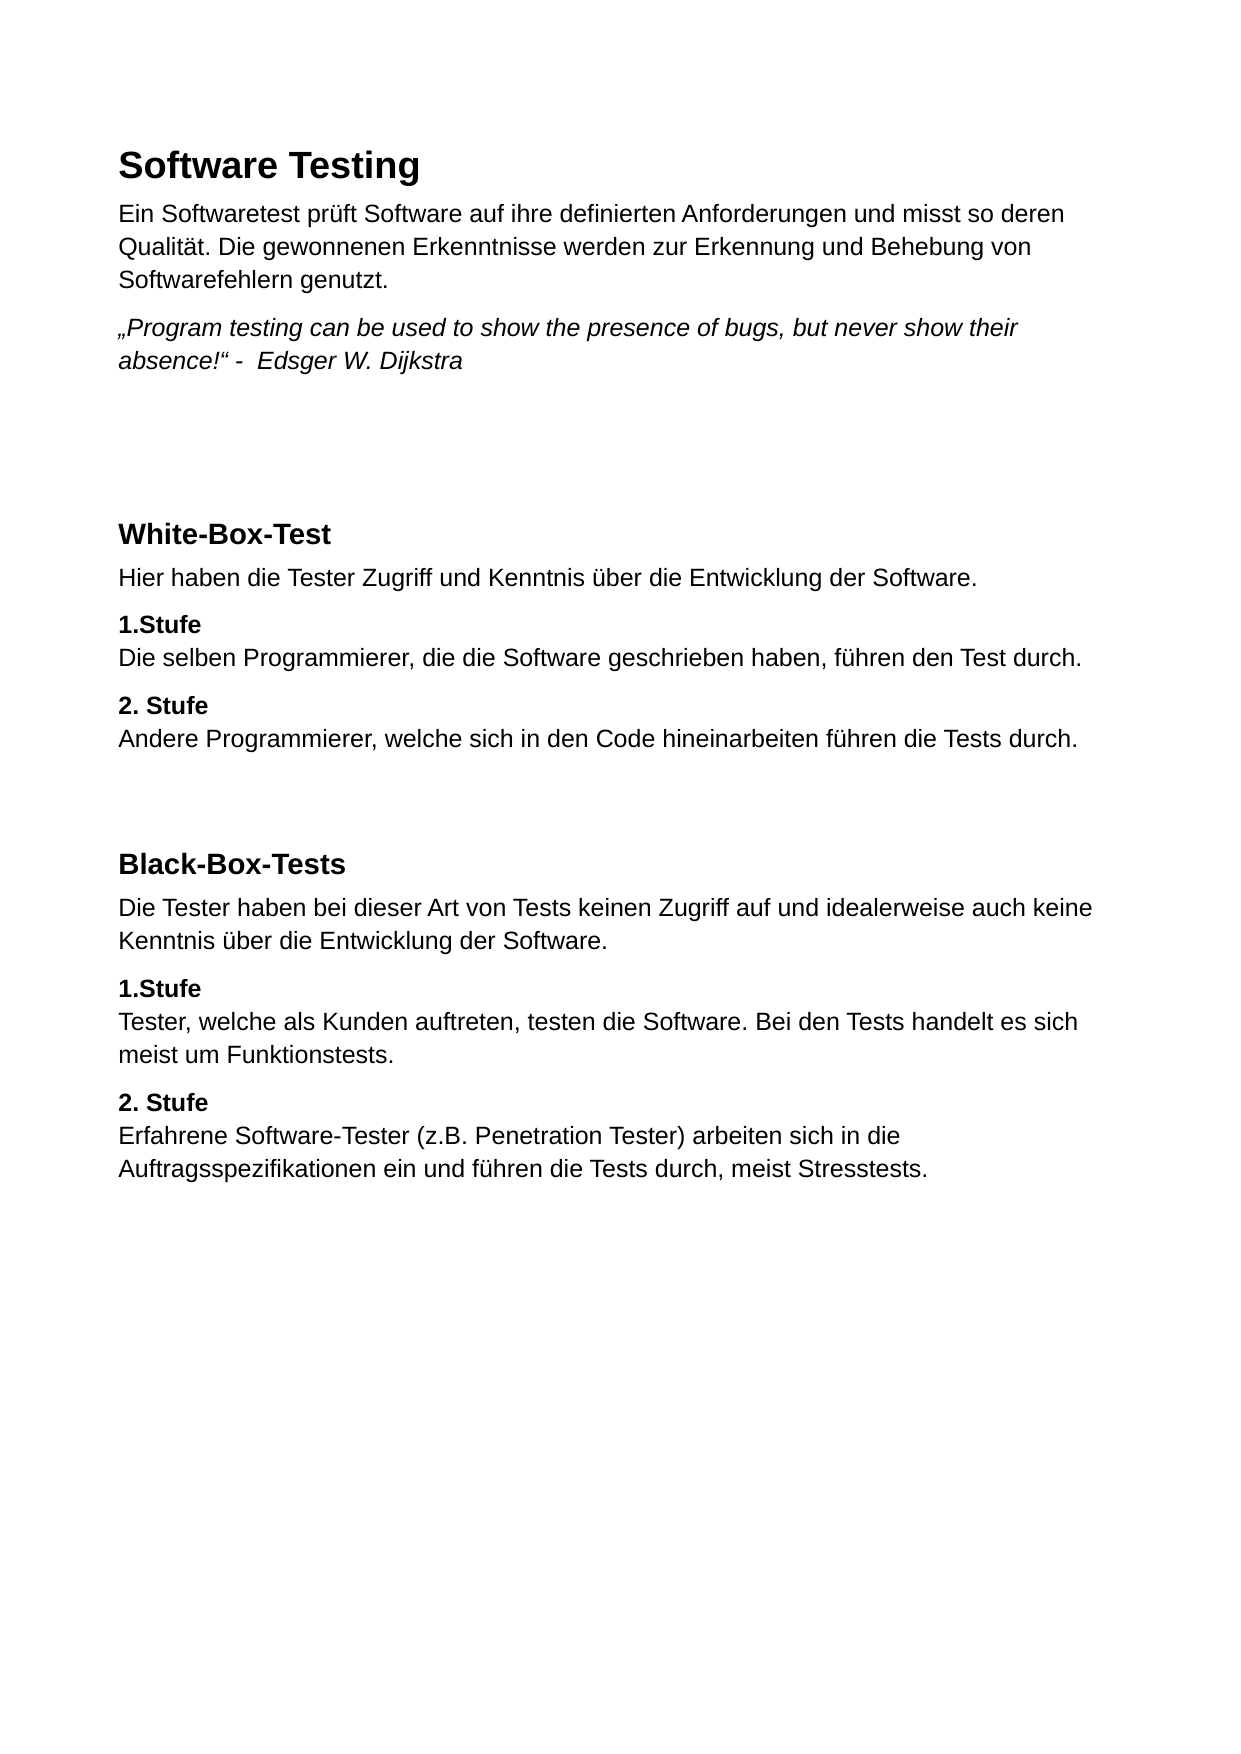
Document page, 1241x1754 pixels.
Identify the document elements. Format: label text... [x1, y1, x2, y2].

text Die Tester haben bei dieser Art von Tests keinen Zugriff auf und idealerweise auch keine Kenntnis über die Entwicklung der Software. [118, 893, 1122, 955]
text „Program testing can be used to show the presence of bugs, but never show their absence!“ - Edsger W. Dijkstra [118, 313, 1122, 375]
subtitle Black-Box-Tests [118, 847, 1122, 881]
text 2. Stufe Andere Programmierer, welche sich in den Code hineinarbeiten führen die Tests durch. [118, 691, 1122, 753]
subtitle White-Box-Test [118, 517, 1122, 550]
text 1.Stufe Die selben Programmierer, die die Software geschrieben haben, führen den Test durch. [118, 610, 1122, 672]
subtitle Software Testing [118, 143, 1122, 187]
text 1.Stufe Tester, welche als Kunden auftreten, testen die Software. Bei den Tests handelt es sich meist um Funktionstests. [118, 974, 1122, 1069]
text Ein Softwaretest prüft Software auf ihre definierten Anforderungen und misst so deren Qualität. Die gewonnenen Erkenntnisse werden zur Erkennung und Behebung von Softwarefehlern genutzt. [118, 199, 1122, 294]
text 2. Stufe Erfahrene Software-Tester (z.B. Penetration Tester) arbeiten sich in die Auftragsspezifikationen ein und führen die Tests durch, meist Stresstests. [118, 1088, 1122, 1182]
text Hier haben die Tester Zugriff und Kenntnis über die Entwicklung der Software. [118, 563, 1122, 592]
